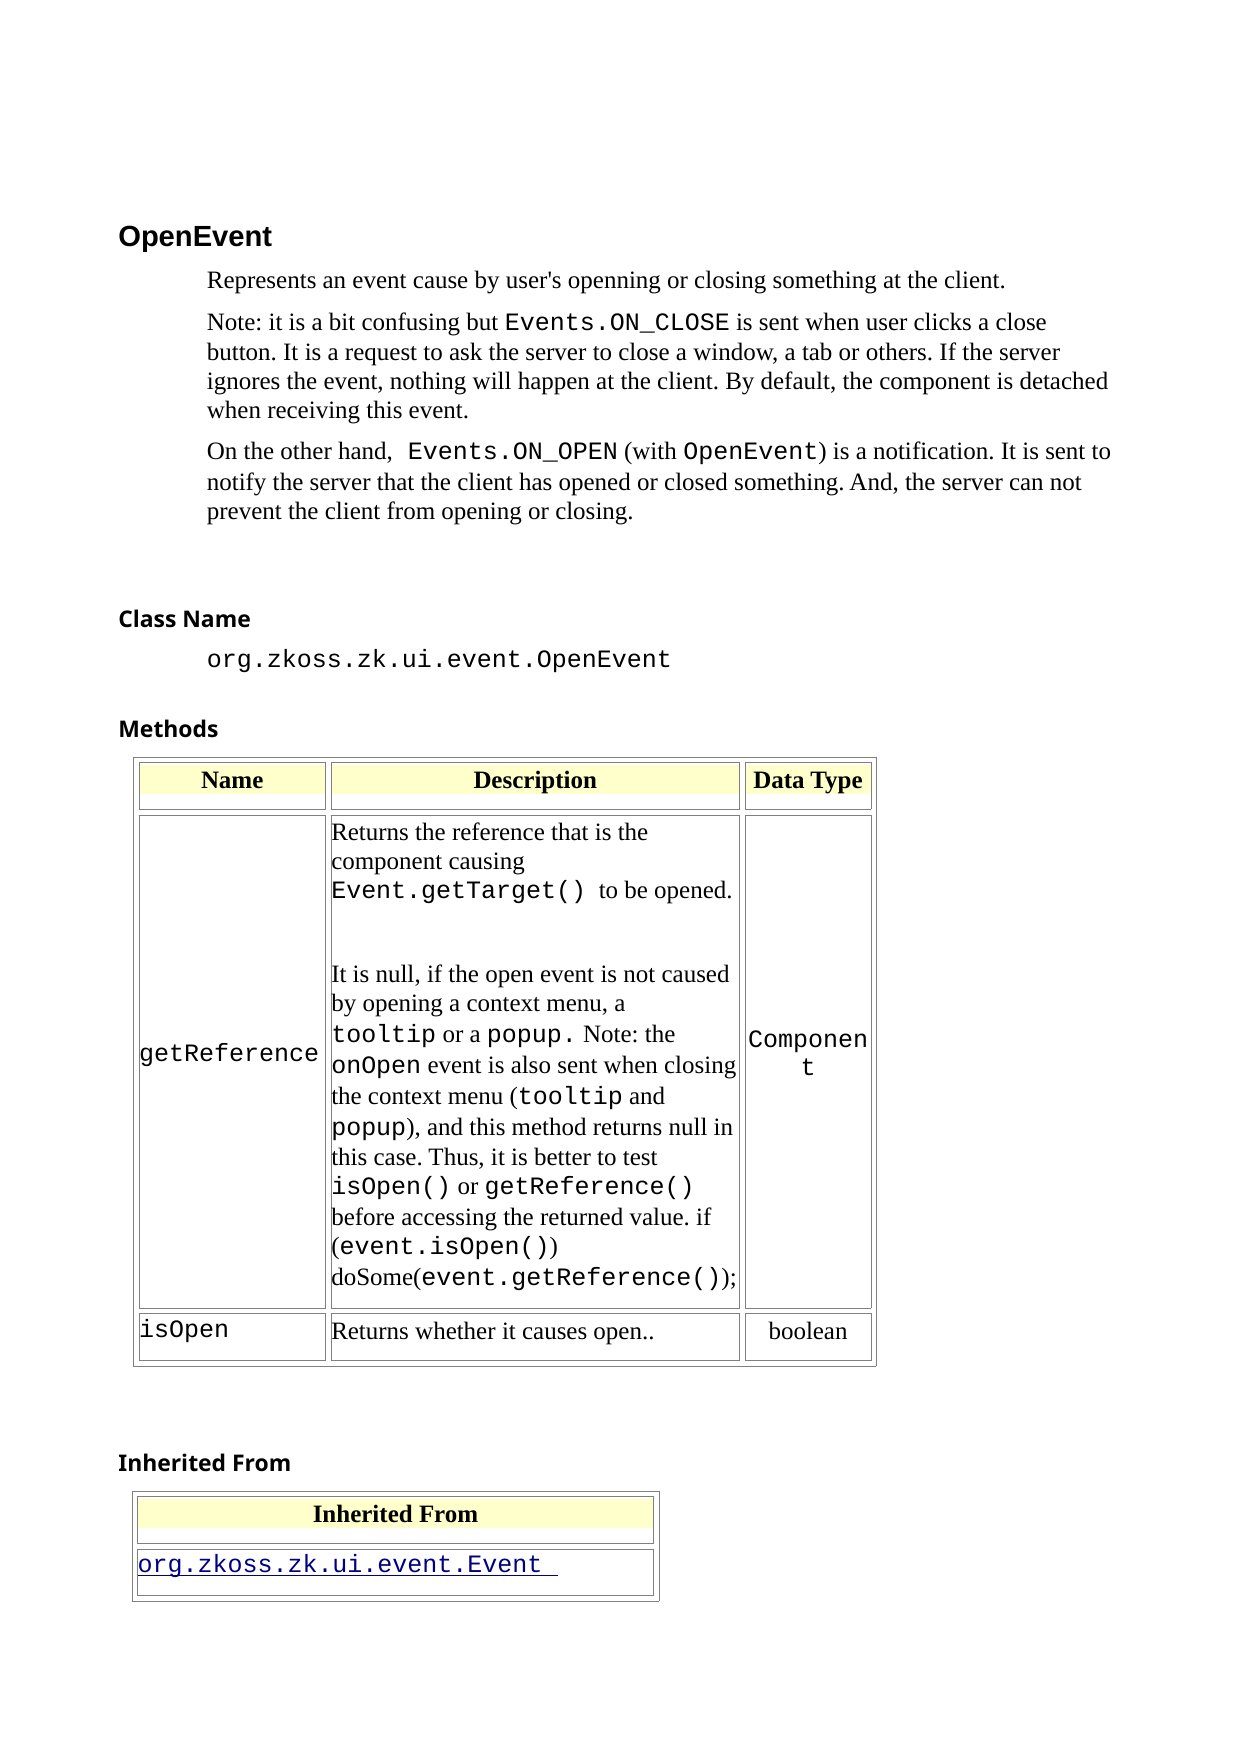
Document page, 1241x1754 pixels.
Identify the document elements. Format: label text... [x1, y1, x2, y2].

table_header Name [136, 758, 328, 809]
text Inherited From [118, 1447, 1122, 1478]
table_cell Component [742, 809, 873, 1308]
table_header Inherited From [134, 1492, 656, 1543]
subtitle Methods [118, 713, 1122, 744]
table_cell Returns whether it causes open.. [328, 1308, 742, 1360]
table_cell Returns the reference that is the component causing Event.getTarget() to be opened. It is null, if the open event is not caused by opening a context menu, a tooltip or a popup. Note: the onOpen event is also sent when closing the context menu (tooltip and popup), and this method returns null in this case. Thus, it is better to test isOpen() or getReference() before accessing the returned value. if (event.isOpen()) doSome(event.getReference()); [328, 809, 742, 1308]
subtitle Class Name [118, 603, 1122, 634]
table_cell isOpen [136, 1308, 328, 1360]
table_cell org.zkoss.zk.ui.event.Event [134, 1543, 656, 1595]
text Represents an event cause by user's openning or closing something at the client. [207, 265, 1122, 294]
table_header Data Type [742, 758, 873, 809]
text org.zkoss.zk.ui.event.OpenEvent [207, 647, 1122, 675]
text On the other hand, Events.ON_OPEN (with OpenEvent) is a notification. It is sent to notify the server that the client has opened or closed something. And, the server can not prevent the client from opening or closing. [207, 436, 1122, 524]
text Note: it is a bit confusing but Events.ON_CLOSE is sent when user clicks a close button. It is a request to ask the server to close a window, a tab or others. If the server ignores the event, nothing will happen at the client. By default, the component is detached when receiving this event. [207, 307, 1122, 424]
table_cell getReference [136, 809, 328, 1308]
table_cell boolean [742, 1308, 873, 1360]
subtitle OpenEvent [118, 219, 1122, 253]
table_header Description [328, 758, 742, 809]
